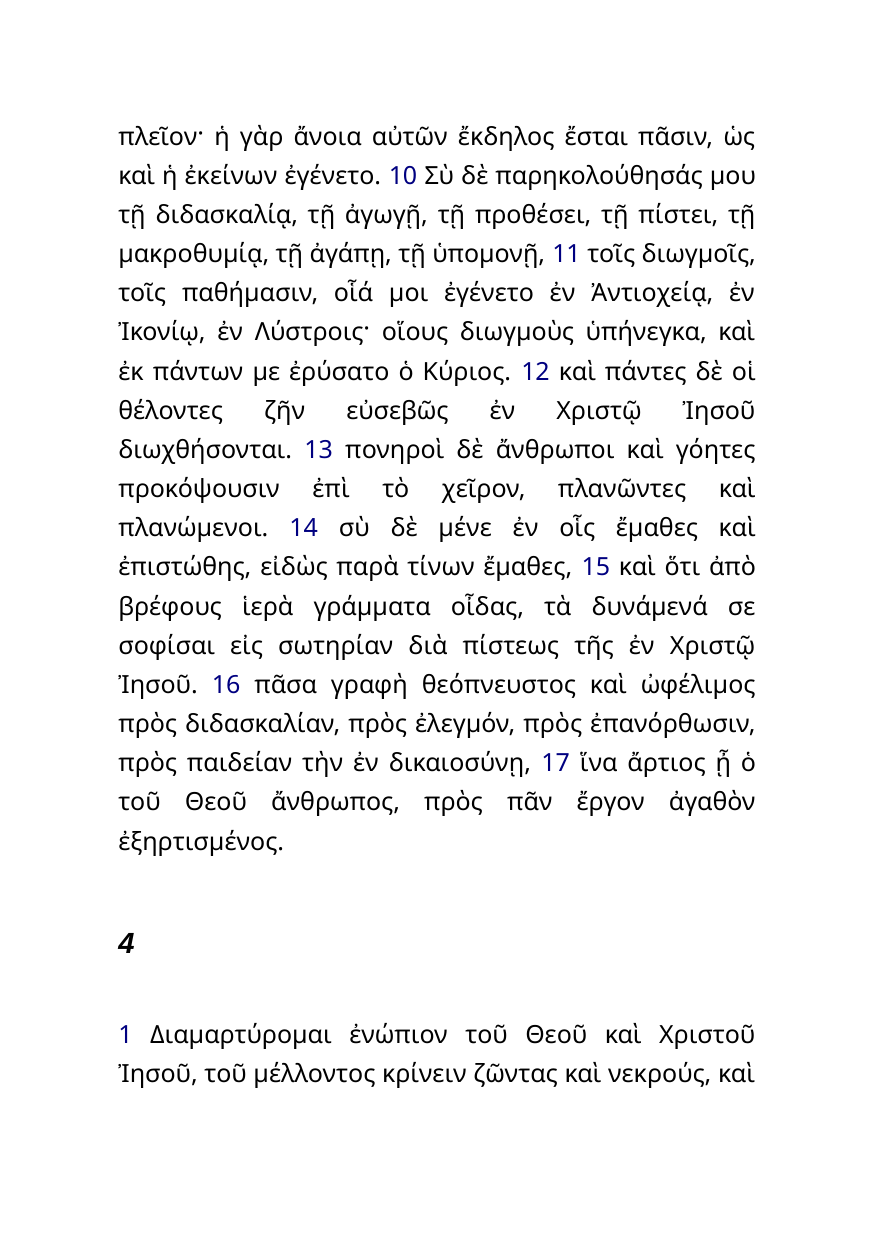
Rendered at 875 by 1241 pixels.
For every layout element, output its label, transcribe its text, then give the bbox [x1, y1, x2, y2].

text 1 Διαμαρτύρομαι ἐνώπιον τοῦ Θεοῦ καὶ Χριστοῦ Ἰησοῦ, τοῦ μέλλοντος κρίνειν ζῶντας καὶ νεκρούς, καὶ [118, 1017, 756, 1090]
subtitle 4 [118, 926, 756, 960]
text πλεῖον· ἡ γὰρ ἄνοια αὐτῶν ἔκδηλος ἔσται πᾶσιν, ὡς καὶ ἡ ἐκείνων ἐγένετο. 10 Σὺ δὲ παρηκολούθησάς μου τῇ διδασκαλίᾳ, τῇ ἀγωγῇ, τῇ προθέσει, τῇ πίστει, τῇ μακροθυμίᾳ, τῇ ἀγάπῃ, τῇ ὑπομονῇ, 11 τοῖς διωγμοῖς, τοῖς παθήμασιν, οἷά μοι ἐγένετο ἐν Ἀντιοχείᾳ, ἐν Ἰκονίῳ, ἐν Λύστροις· οἵους διωγμοὺς ὑπήνεγκα, καὶ ἐκ πάντων με ἐρύσατο ὁ Κύριος. 12 καὶ πάντες δὲ οἱ θέλοντες ζῆν εὐσεβῶς ἐν Χριστῷ Ἰησοῦ διωχθήσονται. 13 πονηροὶ δὲ ἄνθρωποι καὶ γόητες προκόψουσιν ἐπὶ τὸ χεῖρον, πλανῶντες καὶ πλανώμενοι. 14 σὺ δὲ μένε ἐν οἷς ἔμαθες καὶ ἐπιστώθης, εἰδὼς παρὰ τίνων ἔμαθες, 15 καὶ ὅτι ἀπὸ βρέφους ἱερὰ γράμματα οἶδας, τὰ δυνάμενά σε σοφίσαι εἰς σωτηρίαν διὰ πίστεως τῆς ἐν Χριστῷ Ἰησοῦ. 16 πᾶσα γραφὴ θεόπνευστος καὶ ὠφέλιμος πρὸς διδασκαλίαν, πρὸς ἐλεγμόν, πρὸς ἐπανόρθωσιν, πρὸς παιδείαν τὴν ἐν δικαιοσύνῃ, 17 ἵνα ἄρτιος ᾖ ὁ τοῦ Θεοῦ ἄνθρωπος, πρὸς πᾶν ἔργον ἀγαθὸν ἐξηρτισμένος. [118, 118, 756, 857]
